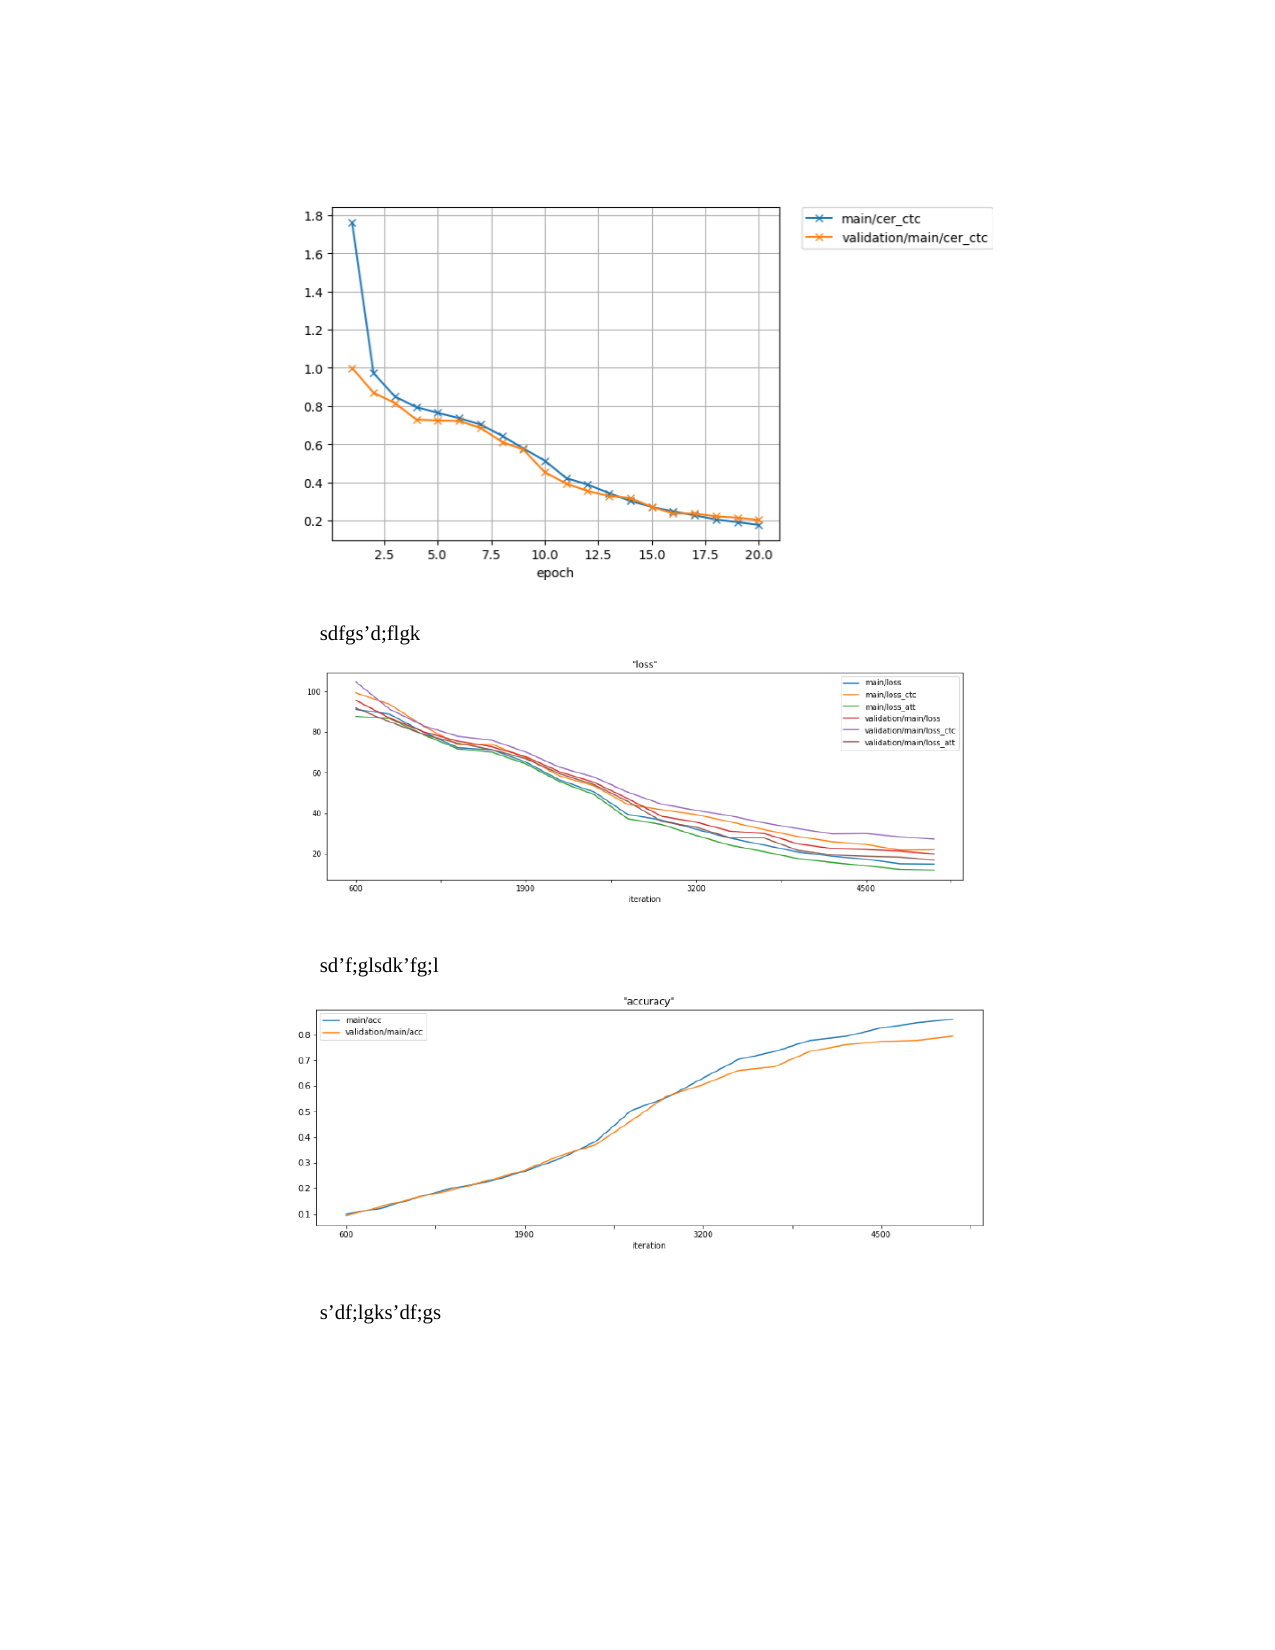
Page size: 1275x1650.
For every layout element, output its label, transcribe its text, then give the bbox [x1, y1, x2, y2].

picture [282, 989, 993, 1256]
picture [282, 195, 993, 589]
picture [282, 657, 993, 909]
text sdfgs’d;flgk [319, 621, 956, 645]
text s’df;lgks’df;gs [319, 1300, 956, 1324]
text sd’f;glsdk’fg;l [319, 953, 956, 977]
